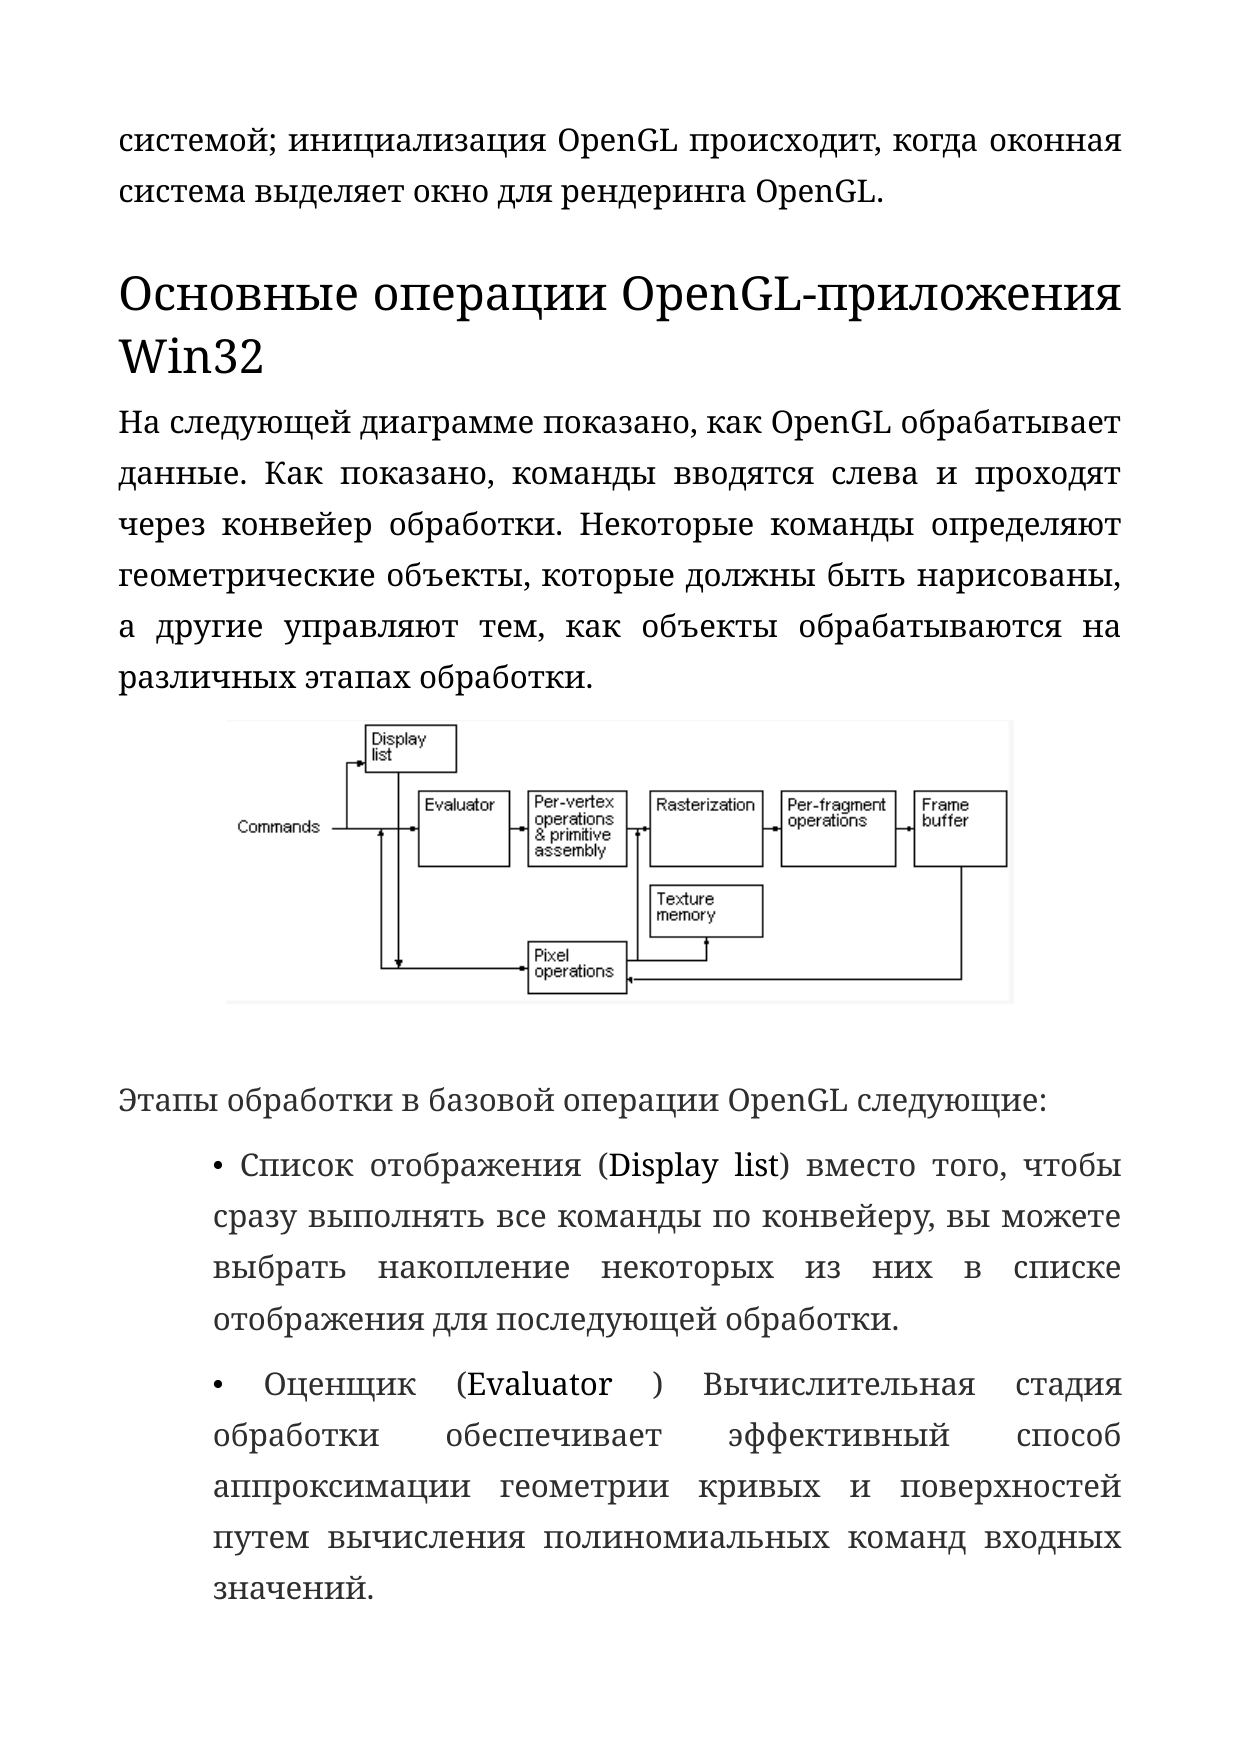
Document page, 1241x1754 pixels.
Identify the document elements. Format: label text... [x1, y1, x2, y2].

text На следующей диаграмме показано, как OpenGL обрабатывает данные. Как показано, команды вводятся слева и проходят через конвейер обработки. Некоторые команды определяют геометрические объекты, которые должны быть нарисованы, а другие управляют тем, как объекты обрабатываются на различных этапах обработки. [118, 400, 1122, 698]
list Оценщик (Evaluator ) Вычислительная стадия обработки обеспечивает эффективный способ аппроксимации геометрии кривых и поверхностей путем вычисления полиномиальных команд входных значений. [213, 1362, 1122, 1609]
text Этапы обработки в базовой операции OpenGL следующие: [118, 1078, 1122, 1120]
subtitle Основные операции OpenGL-приложения Win32 [118, 260, 1122, 387]
text системой; инициализация OpenGL происходит, когда оконная система выделяет окно для рендеринга OpenGL. [118, 118, 1122, 212]
list Список отображения (Display list) вместо того, чтобы сразу выполнять все команды по конвейеру, вы можете выбрать накопление некоторых из них в списке отображения для последующей обработки. [213, 1143, 1122, 1339]
picture [226, 720, 1014, 1004]
